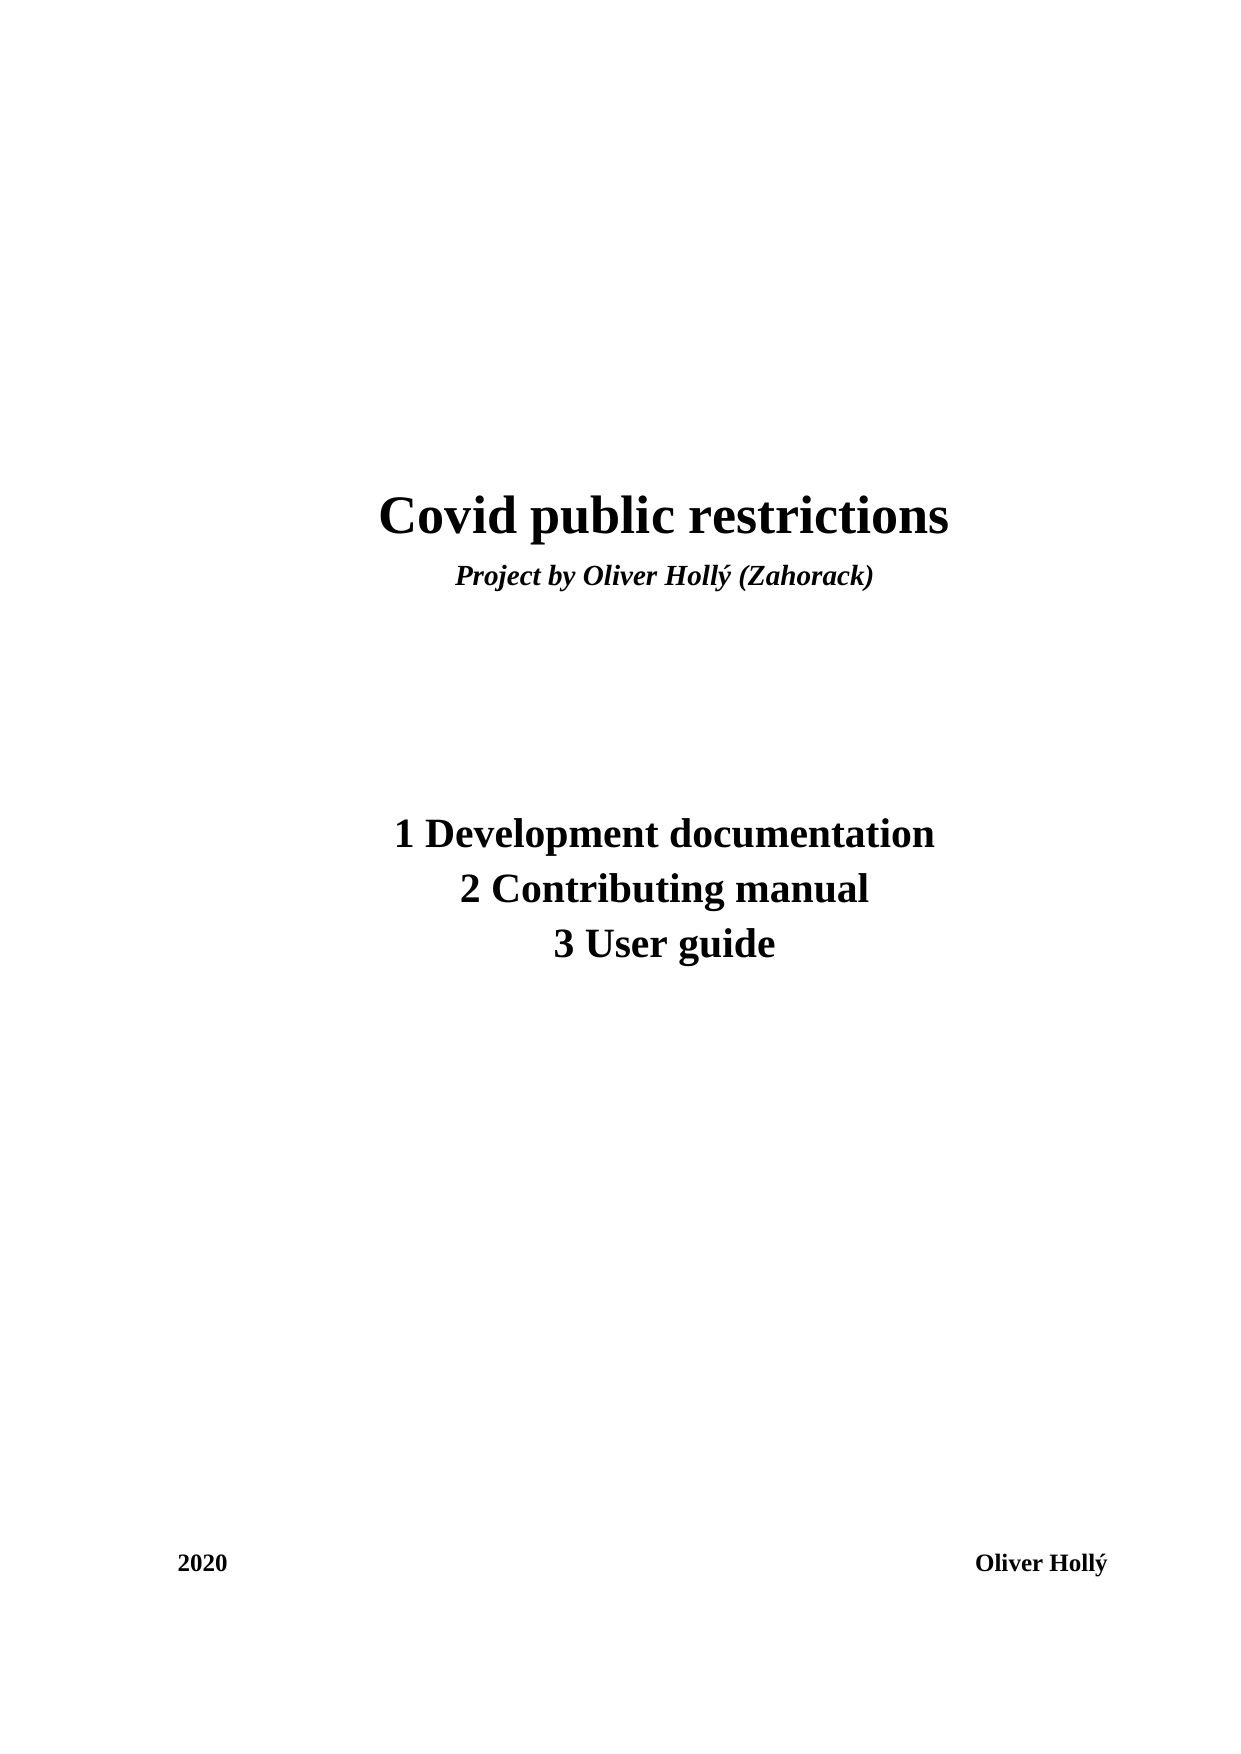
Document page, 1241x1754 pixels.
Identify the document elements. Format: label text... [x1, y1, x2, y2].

text 1 Development documentation [177, 808, 1122, 856]
text 2 Contributing manual [177, 863, 1122, 911]
text Project by Oliver Hollý (Zahorack) [177, 558, 1122, 591]
text 3 User guide [177, 919, 1122, 967]
text Covid public restrictions [177, 483, 1122, 545]
